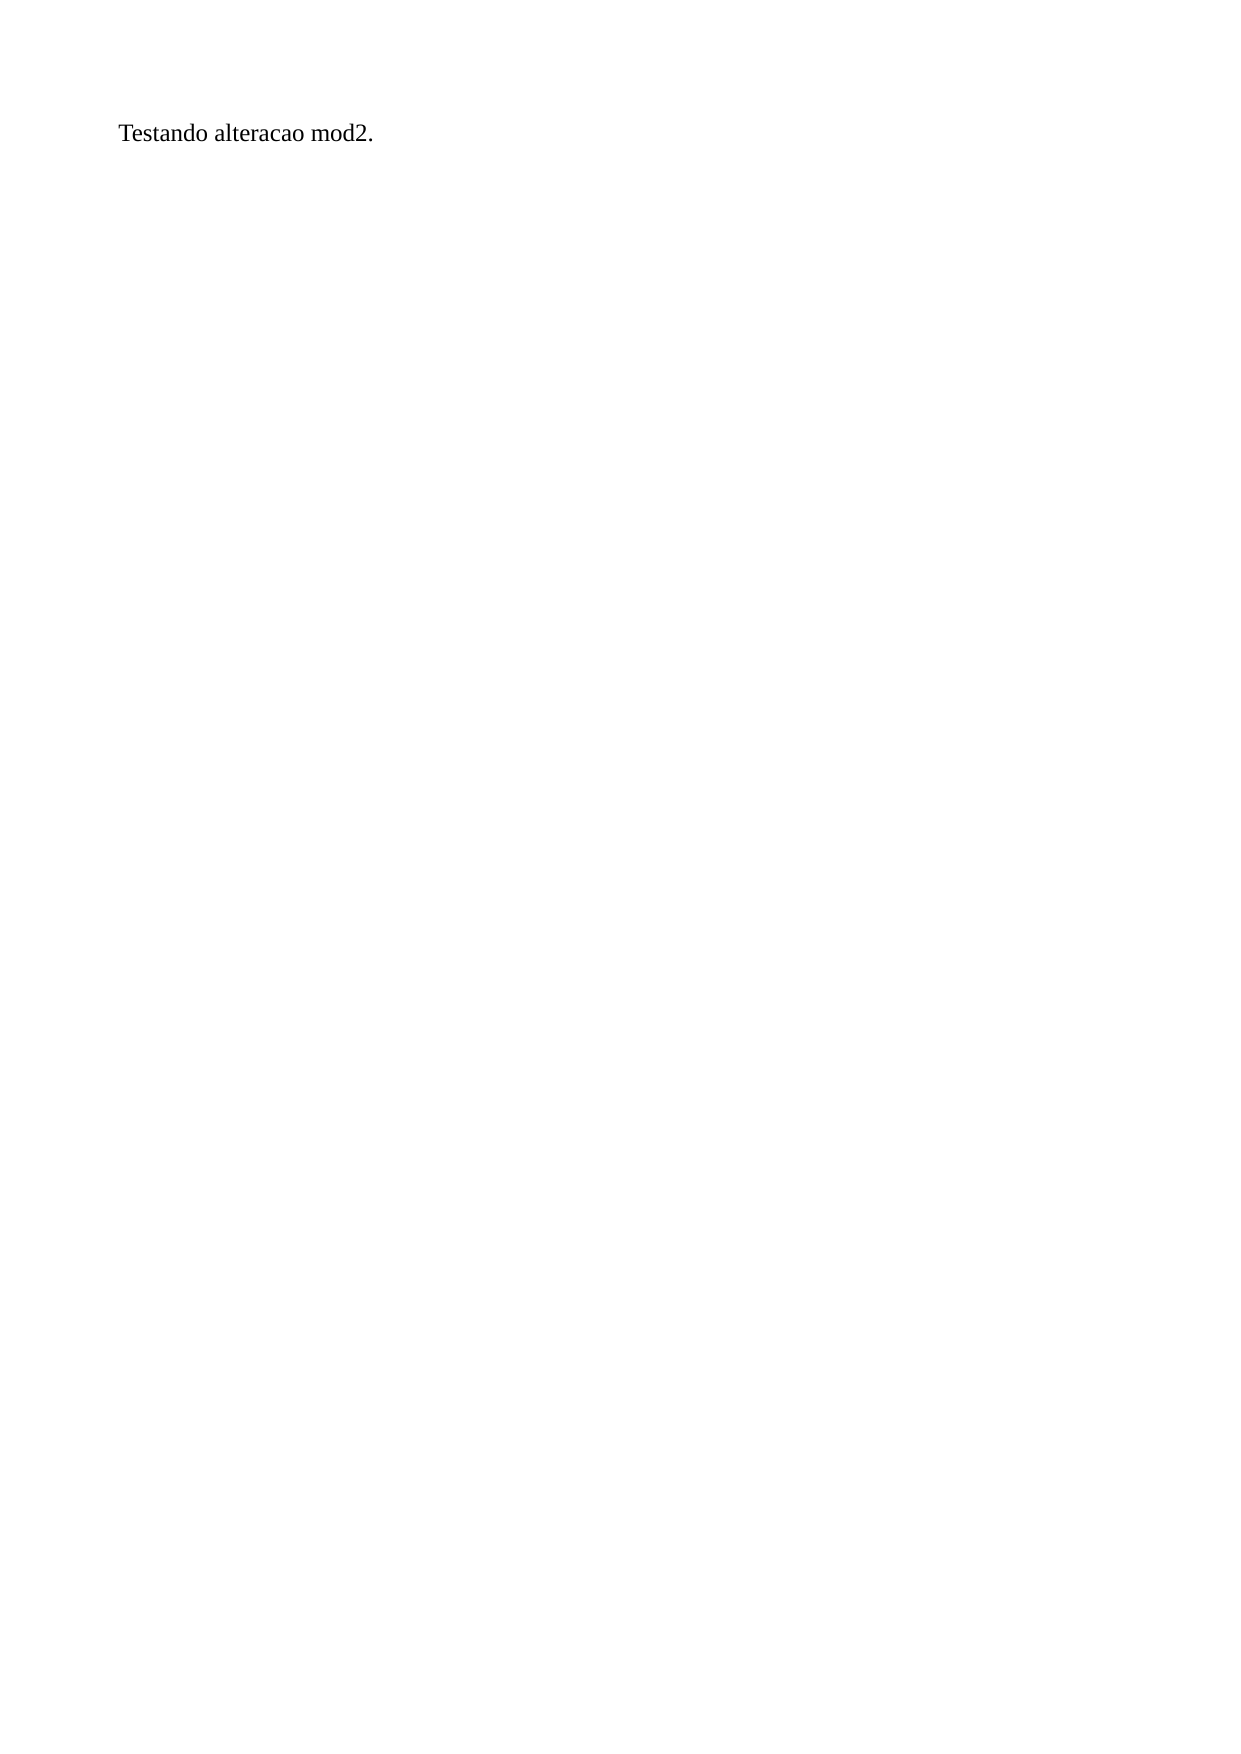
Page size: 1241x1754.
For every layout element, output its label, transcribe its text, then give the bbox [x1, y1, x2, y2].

text Testando alteracao mod2. [118, 118, 1122, 147]
